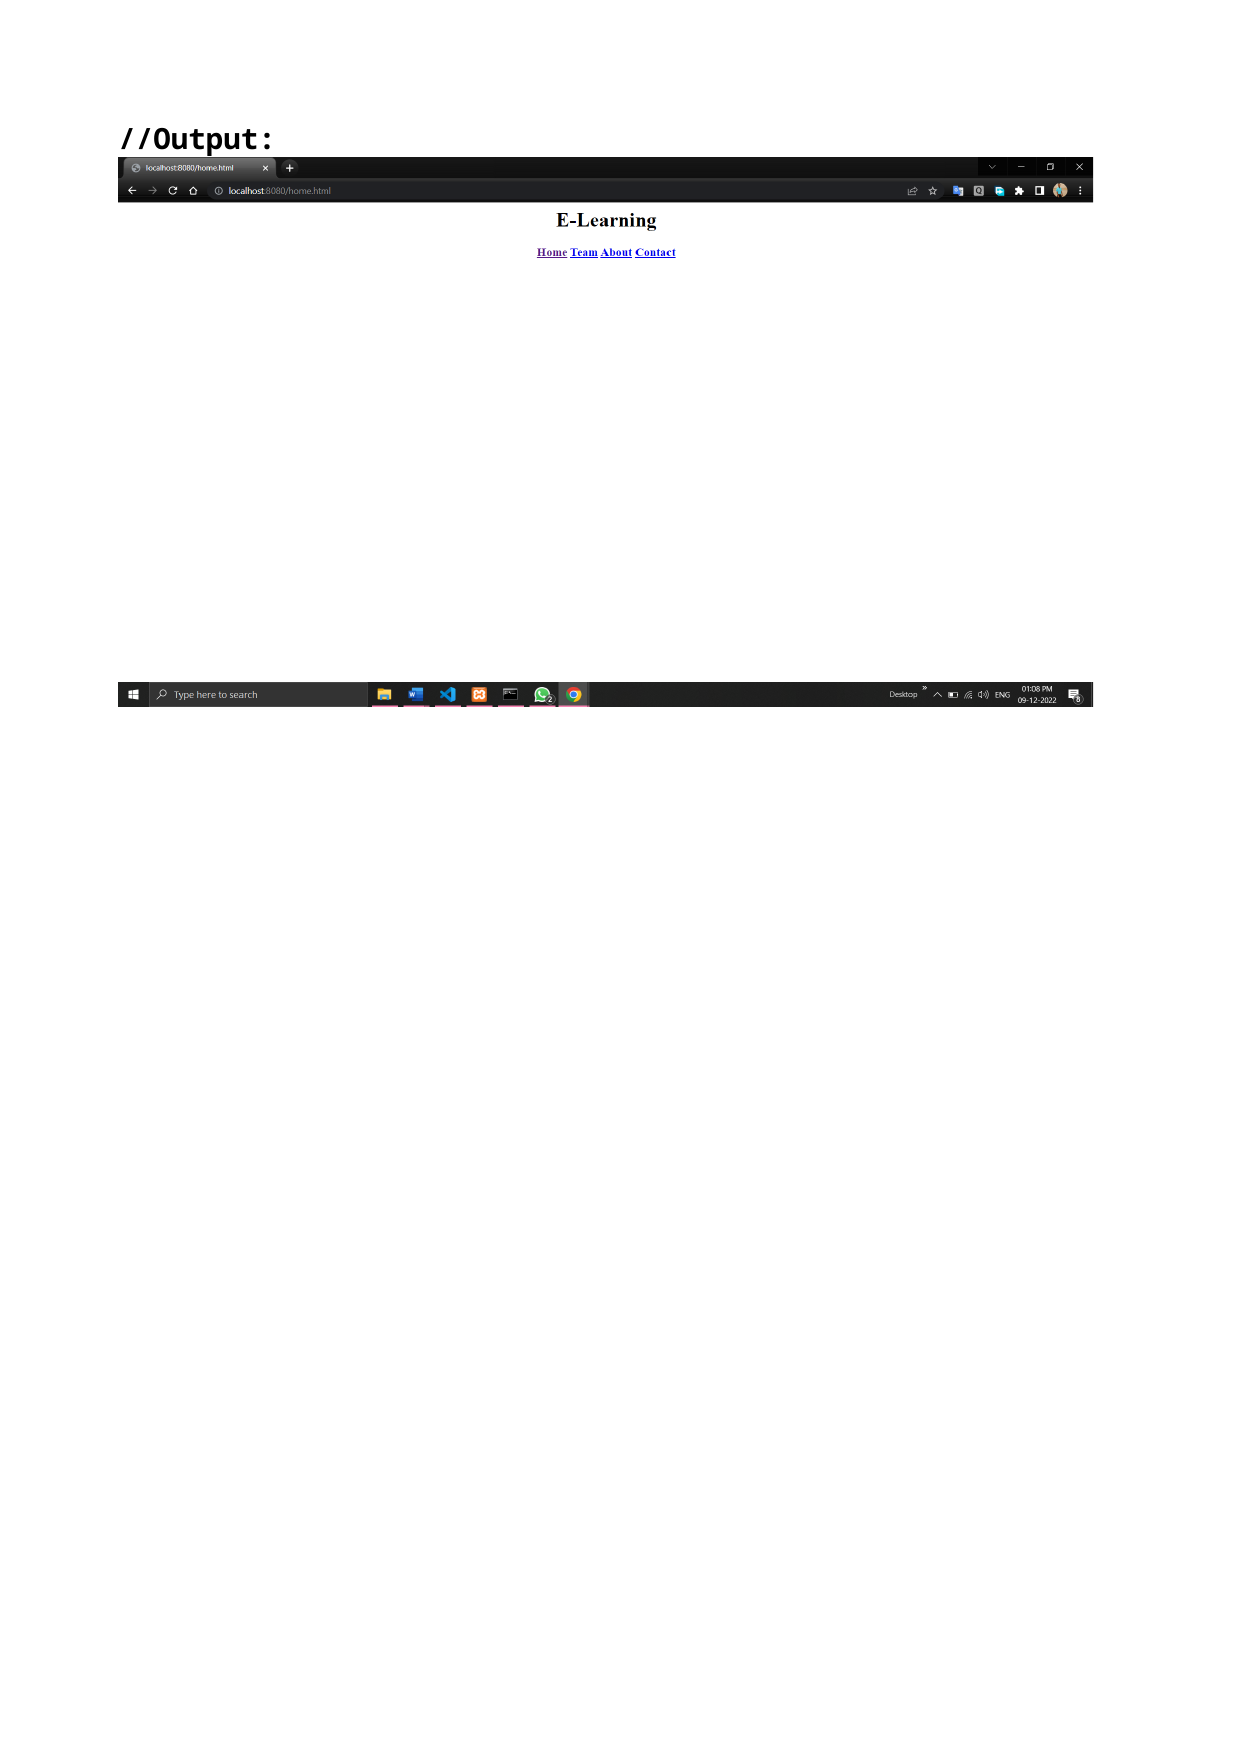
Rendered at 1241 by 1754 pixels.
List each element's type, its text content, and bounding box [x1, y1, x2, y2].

picture [118, 157, 1094, 707]
text //Output: [118, 118, 1122, 158]
